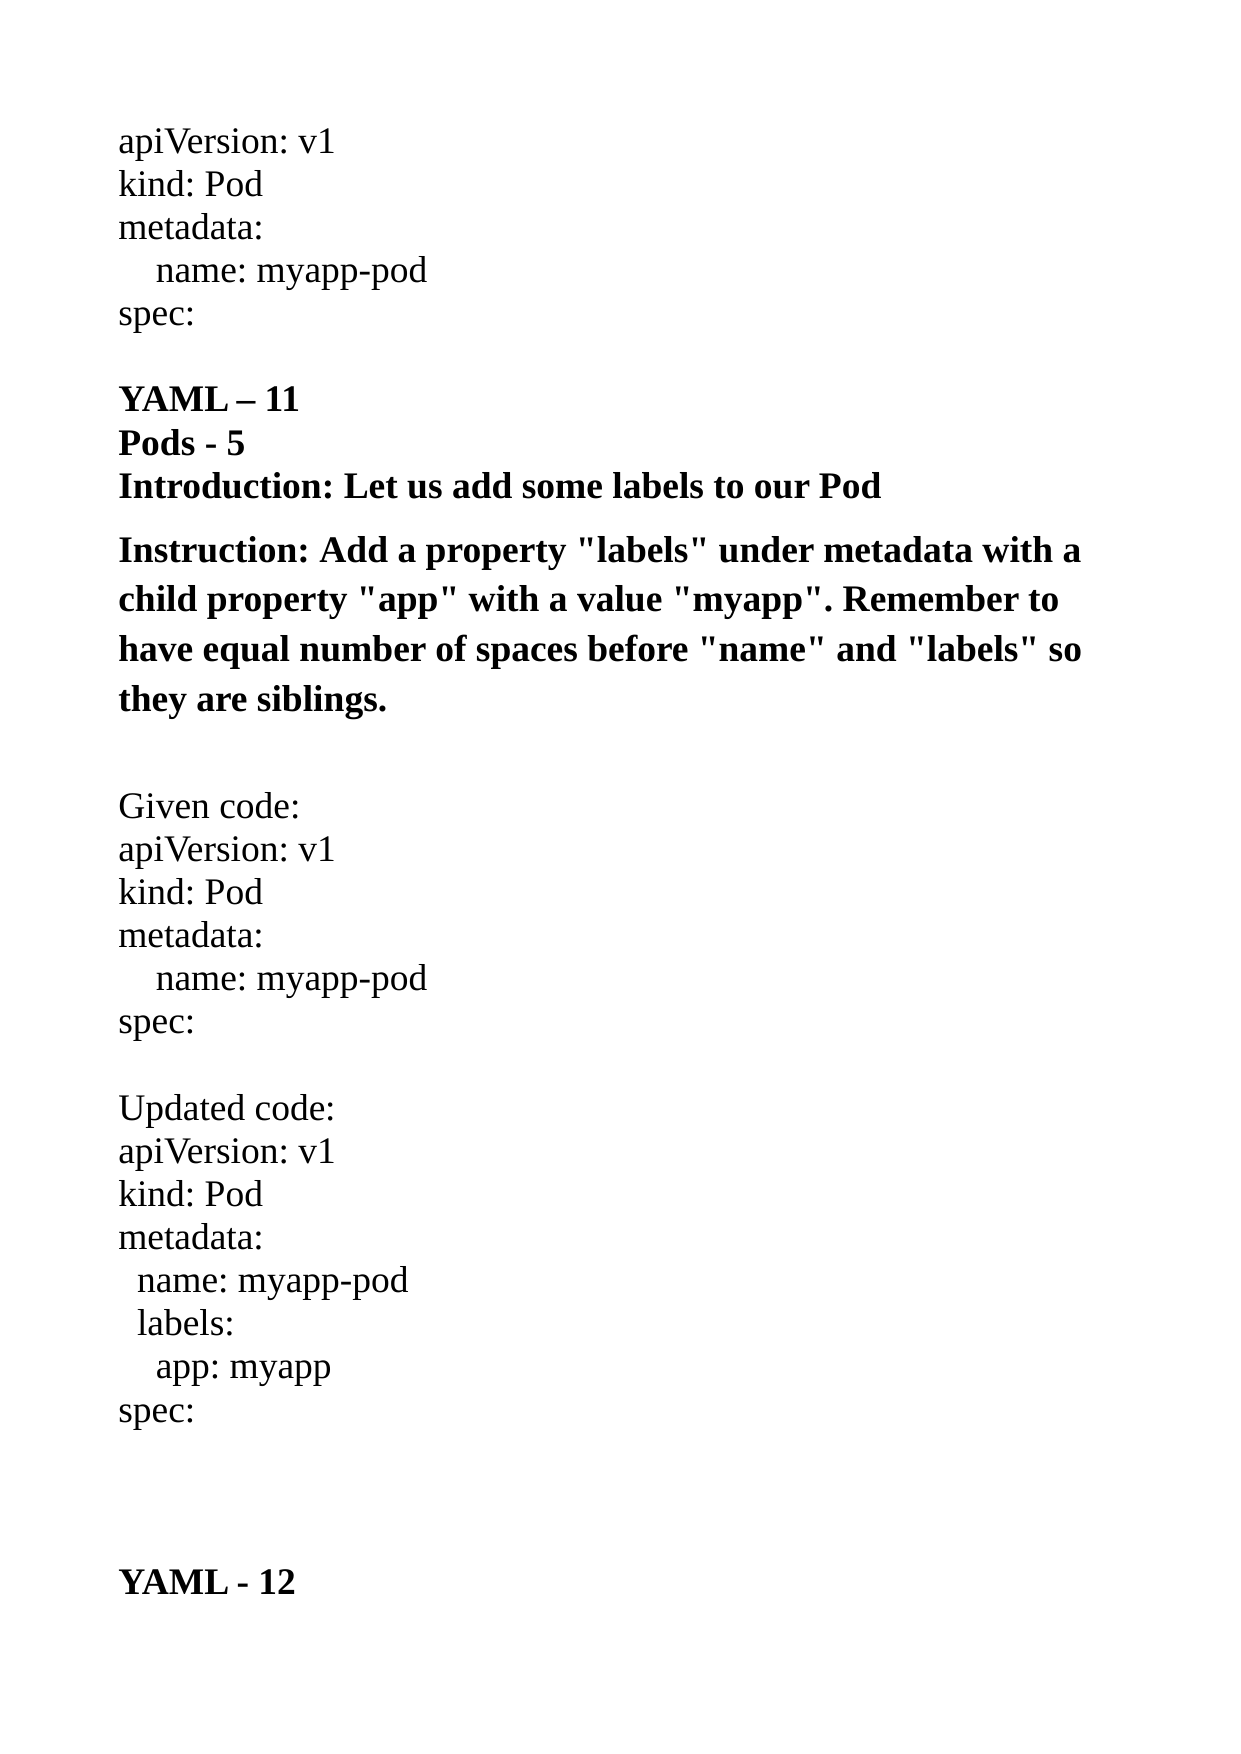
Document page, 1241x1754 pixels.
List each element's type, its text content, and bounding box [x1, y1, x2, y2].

text name: myapp-pod [118, 1258, 1122, 1301]
text apiVersion: v1 [118, 1128, 1122, 1171]
text Instruction: Add a property "labels" under metadata with a child property "app" with a value "myapp". Remember to have equal number of spaces before "name" and "labels" so they are siblings. [118, 527, 1122, 719]
text YAML – 11 [118, 377, 1122, 420]
text Pods - 5 [118, 420, 1122, 463]
text name: myapp-pod [118, 247, 1122, 291]
text Updated code: [118, 1085, 1122, 1128]
text spec: [118, 1387, 1122, 1430]
text spec: [118, 291, 1122, 334]
text kind: Pod [118, 1171, 1122, 1214]
text labels: [118, 1301, 1122, 1344]
text app: myapp [118, 1344, 1122, 1387]
text kind: Pod [118, 161, 1122, 204]
text metadata: [118, 913, 1122, 956]
text Introduction: Let us add some labels to our Pod [118, 463, 1122, 506]
text spec: [118, 999, 1122, 1042]
text metadata: [118, 1214, 1122, 1258]
text Given code: [118, 783, 1122, 826]
text kind: Pod [118, 869, 1122, 913]
text apiVersion: v1 [118, 118, 1122, 161]
text name: myapp-pod [118, 956, 1122, 999]
text YAML - 12 [118, 1559, 1122, 1603]
text metadata: [118, 204, 1122, 247]
text apiVersion: v1 [118, 826, 1122, 869]
